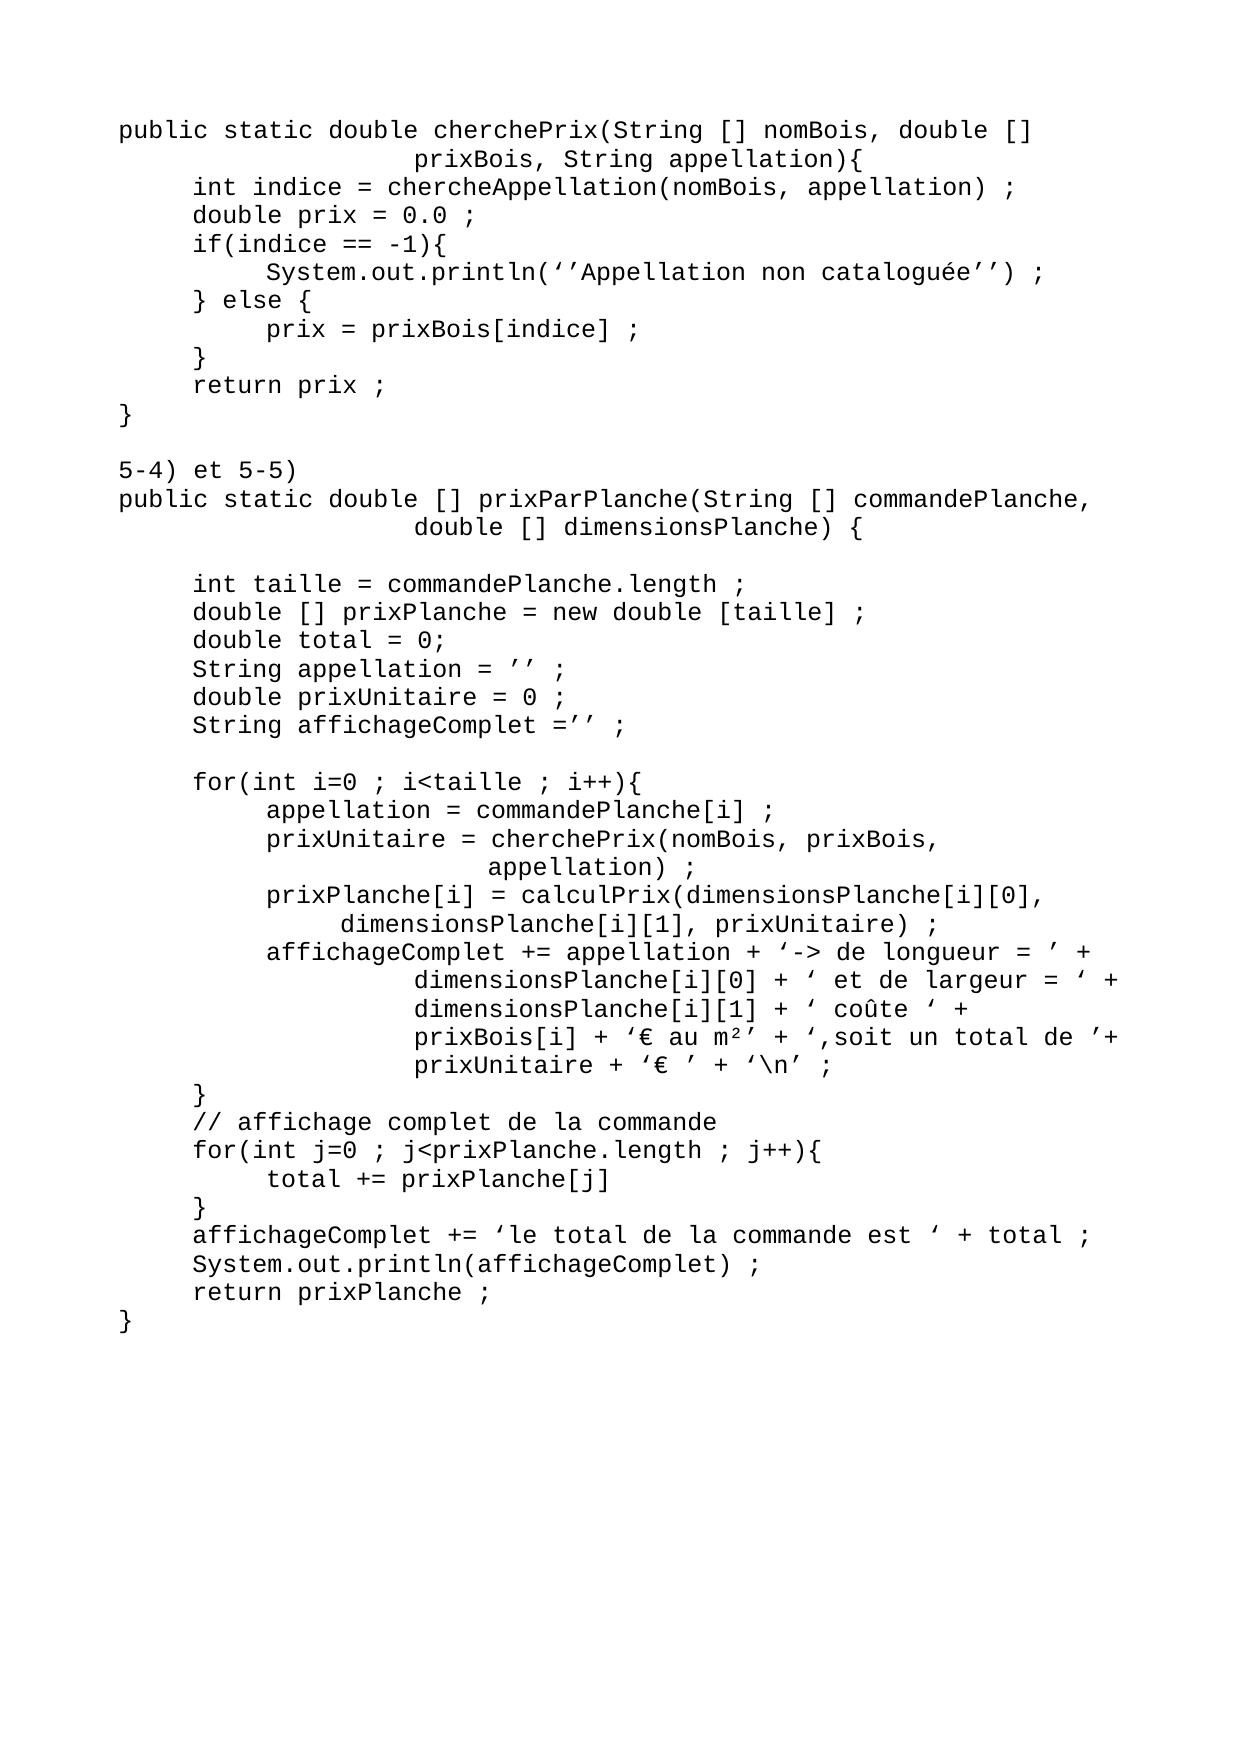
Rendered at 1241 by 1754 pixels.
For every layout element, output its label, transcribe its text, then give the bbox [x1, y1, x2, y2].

text double prixUnitaire = 0 ; [118, 685, 1122, 713]
text } else { [118, 288, 1122, 316]
text for(int j=0 ; j<prixPlanche.length ; j++){ [118, 1138, 1122, 1166]
text } [118, 1081, 1122, 1110]
text if(indice == -1){ [118, 231, 1122, 260]
text int indice = chercheAppellation(nomBois, appellation) ; [118, 175, 1122, 203]
text System.out.println(affichageComplet) ; [118, 1251, 1122, 1280]
text double total = 0; [118, 628, 1122, 656]
text String affichageComplet =’’ ; [118, 713, 1122, 741]
text affichageComplet += appellation + ‘-> de longueur = ’ + dimensionsPlanche[i][0] + ‘ et de largeur = ‘ + dimensionsPlanche[i][1] + ‘ coûte ‘ + prixBois[i] + ‘€ au m²’ + ‘,soit un total de ’+ prixUnitaire + ‘€ ’ + ‘\n’ ; [118, 940, 1122, 1081]
text appellation = commandePlanche[i] ; [118, 798, 1122, 826]
text double [] prixPlanche = new double [taille] ; [118, 600, 1122, 628]
text } [118, 1308, 1122, 1336]
text return prixPlanche ; [118, 1280, 1122, 1308]
text prixUnitaire = cherchePrix(nomBois, prixBois, appellation) ; [118, 826, 1122, 883]
text double prix = 0.0 ; [118, 203, 1122, 231]
text public static double [] prixParPlanche(String [] commandePlanche, double [] dimensionsPlanche) { [118, 486, 1122, 543]
text int taille = commandePlanche.length ; [118, 571, 1122, 600]
text // affichage complet de la commande [118, 1110, 1122, 1138]
text for(int i=0 ; i<taille ; i++){ [118, 770, 1122, 798]
text public static double cherchePrix(String [] nomBois, double [] prixBois, String appellation){ [118, 118, 1122, 175]
text } [118, 345, 1122, 373]
text prixPlanche[i] = calculPrix(dimensionsPlanche[i][0], dimensionsPlanche[i][1], prixUnitaire) ; [118, 883, 1122, 940]
text String appellation = ’’ ; [118, 656, 1122, 685]
text } [118, 1195, 1122, 1223]
text total += prixPlanche[j] [118, 1166, 1122, 1195]
text 5-4) et 5-5) [118, 458, 1122, 486]
text prix = prixBois[indice] ; [118, 316, 1122, 345]
text System.out.println(‘’Appellation non cataloguée’’) ; [118, 260, 1122, 288]
text } [118, 401, 1122, 430]
text return prix ; [118, 373, 1122, 401]
text affichageComplet += ‘le total de la commande est ‘ + total ; [118, 1223, 1122, 1251]
